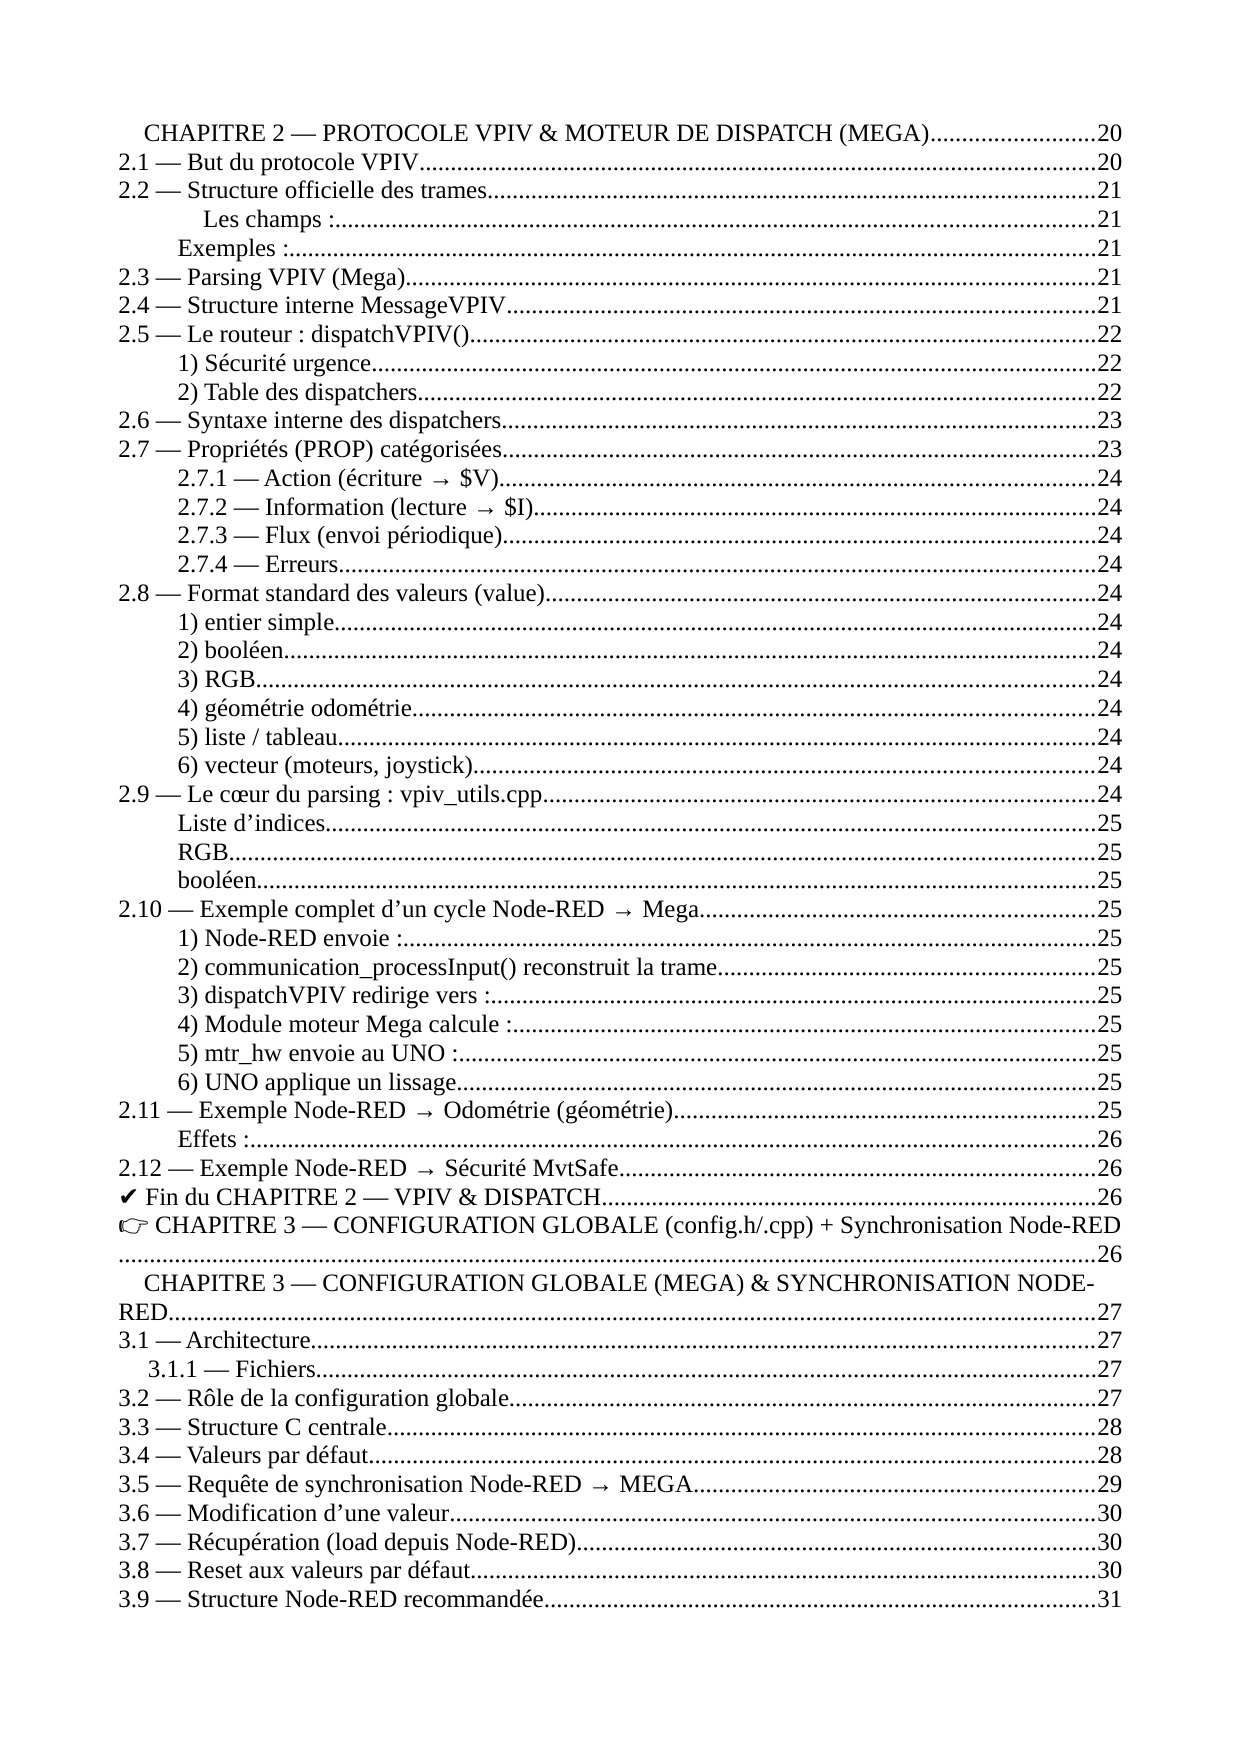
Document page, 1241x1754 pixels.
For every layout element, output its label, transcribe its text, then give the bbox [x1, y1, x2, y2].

text 3.7 — Récupération (load depuis Node-RED) 30 [118, 1527, 1122, 1556]
text 3.9 — Structure Node-RED recommandée 31 [118, 1584, 1122, 1613]
text 2.4 — Structure interne MessageVPIV 21 [118, 291, 1122, 319]
text 5) mtr_hw envoie au UNO : 25 [177, 1038, 1122, 1067]
text 2) booléen 24 [177, 636, 1122, 664]
text 🧱 CHAPITRE 3 — CONFIGURATION GLOBALE (MEGA) & SYNCHRONISATION NODE-RED 27 [118, 1268, 1122, 1326]
text 2.9 — Le cœur du parsing : vpiv_utils.cpp 24 [118, 779, 1122, 808]
text 1) Sécurité urgence 22 [177, 348, 1122, 377]
text 6) vecteur (moteurs, joystick) 24 [177, 751, 1122, 779]
text 2.7 — Propriétés (PROP) catégorisées 23 [118, 434, 1122, 463]
text Exemples : 21 [177, 233, 1122, 262]
text 4) géométrie odométrie 24 [177, 693, 1122, 722]
text 3) dispatchVPIV redirige vers : 25 [177, 981, 1122, 1009]
text 1) entier simple 24 [177, 607, 1122, 636]
text 2.1 — But du protocole VPIV 20 [118, 147, 1122, 176]
text 3) RGB 24 [177, 664, 1122, 693]
text 4) Module moteur Mega calcule : 25 [177, 1009, 1122, 1038]
text 🧱 CHAPITRE 2 — PROTOCOLE VPIV & MOTEUR DE DISPATCH (MEGA) 20 [118, 118, 1122, 147]
text 2.8 — Format standard des valeurs (value) 24 [118, 578, 1122, 607]
text 🔤 Les champs : 21 [177, 204, 1122, 233]
text 3.1 — Architecture 27 [118, 1326, 1122, 1354]
text ✔️ Fin du CHAPITRE 2 — VPIV & DISPATCH 26 [118, 1182, 1122, 1211]
text 3.5 — Requête de synchronisation Node-RED → MEGA 29 [118, 1469, 1122, 1498]
text 2.7.3 — Flux (envoi périodique) 24 [177, 521, 1122, 549]
text 3.4 — Valeurs par défaut 28 [118, 1441, 1122, 1469]
text 2.7.1 — Action (écriture → $V) 24 [177, 463, 1122, 492]
text 2.7.2 — Information (lecture → $I) 24 [177, 492, 1122, 521]
text 5) liste / tableau 24 [177, 722, 1122, 751]
text 2) Table des dispatchers 22 [177, 377, 1122, 406]
text 2.10 — Exemple complet d’un cycle Node-RED → Mega 25 [118, 894, 1122, 923]
text Effets : 26 [177, 1124, 1122, 1153]
text 3.2 — Rôle de la configuration globale 27 [118, 1383, 1122, 1412]
text RGB 25 [177, 837, 1122, 866]
text 2.7.4 — Erreurs 24 [177, 549, 1122, 578]
text 2) communication_processInput() reconstruit la trame 25 [177, 952, 1122, 981]
text 2.11 — Exemple Node-RED → Odométrie (géométrie) 25 [118, 1096, 1122, 1124]
text Liste d’indices 25 [177, 808, 1122, 837]
text 1) Node-RED envoie : 25 [177, 923, 1122, 952]
text 3.6 — Modification d’une valeur 30 [118, 1498, 1122, 1527]
text 3.3 — Structure C centrale 28 [118, 1412, 1122, 1441]
text 3.1.1 — Fichiers 27 [148, 1354, 1122, 1383]
text 2.5 — Le routeur : dispatchVPIV() 22 [118, 319, 1122, 348]
text 6) UNO applique un lissage 25 [177, 1067, 1122, 1096]
text 2.12 — Exemple Node-RED → Sécurité MvtSafe 26 [118, 1153, 1122, 1182]
text 2.6 — Syntaxe interne des dispatchers 23 [118, 406, 1122, 434]
text 2.3 — Parsing VPIV (Mega) 21 [118, 262, 1122, 291]
text 👉 CHAPITRE 3 — CONFIGURATION GLOBALE (config.h/.cpp) + Synchronisation Node-RED 26 [118, 1211, 1122, 1268]
text 2.2 — Structure officielle des trames 21 [118, 176, 1122, 204]
text booléen 25 [177, 866, 1122, 894]
text 3.8 — Reset aux valeurs par défaut 30 [118, 1556, 1122, 1584]
